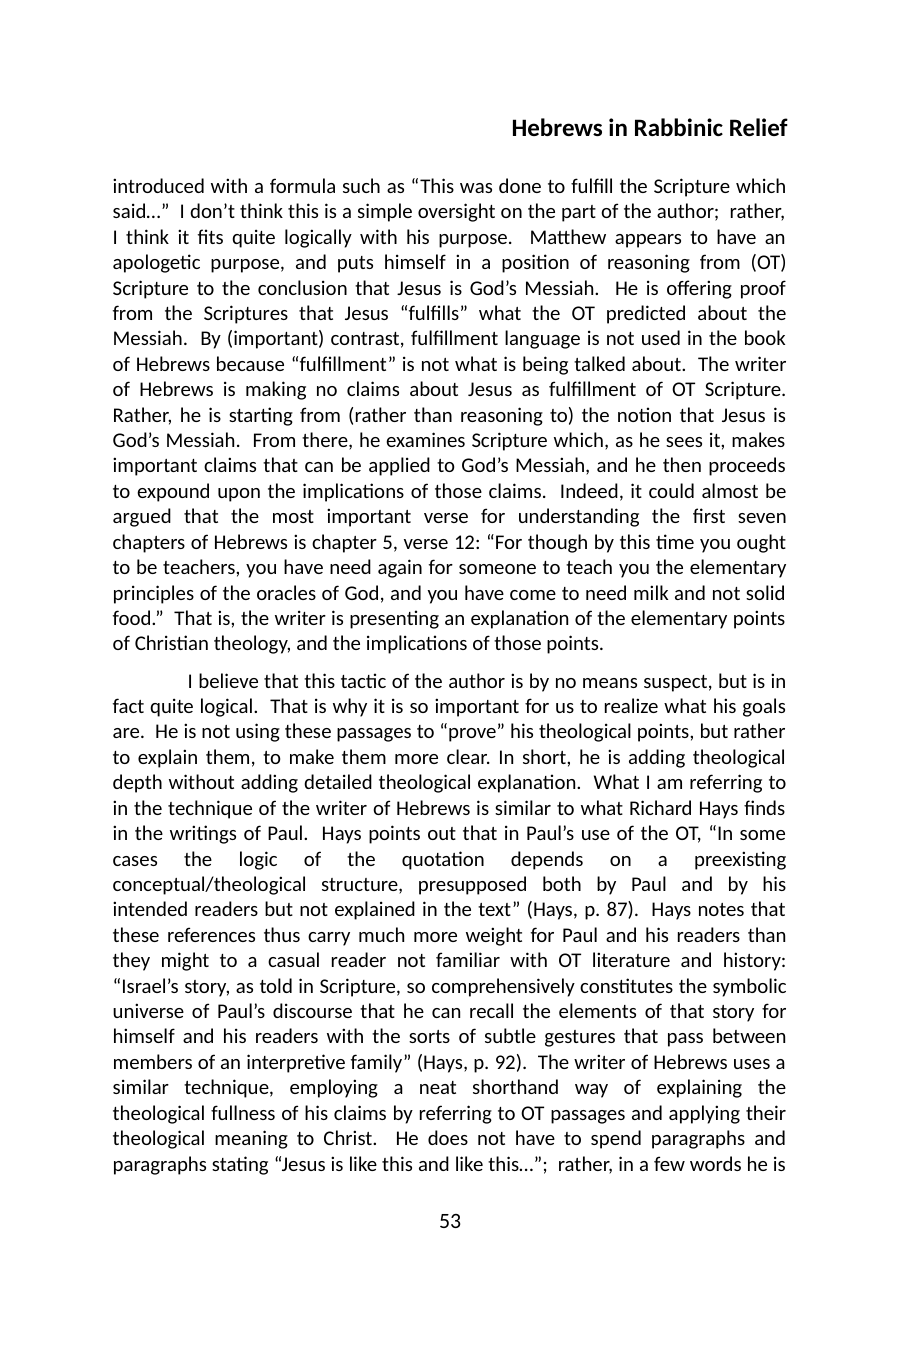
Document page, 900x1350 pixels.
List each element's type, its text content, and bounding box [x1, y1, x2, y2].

text introduced with a formula such as “This was done to fulfill the Scripture which said…” I don’t think this is a simple oversight on the part of the author; rather, I think it fits quite logically with his purpose. Matthew appears to have an apologetic purpose, and puts himself in a position of reasoning from (OT) Scripture to the conclusion that Jesus is God’s Messiah. He is offering proof from the Scriptures that Jesus “fulfills” what the OT predicted about the Messiah. By (important) contrast, fulfillment language is not used in the book of Hebrews because “fulfillment” is not what is being talked about. The writer of Hebrews is making no claims about Jesus as fulfillment of OT Scripture. Rather, he is starting from (rather than reasoning to) the notion that Jesus is God’s Messiah. From there, he examines Scripture which, as he sees it, makes important claims that can be applied to God’s Messiah, and he then proceeds to expound upon the implications of those claims. Indeed, it could almost be argued that the most important verse for understanding the first seven chapters of Hebrews is chapter 5, verse 12: “For though by this time you ought to be teachers, you have need again for someone to teach you the elementary principles of the oracles of God, and you have come to need milk and not solid food.” That is, the writer is presenting an explanation of the elementary points of Christian theology, and the implications of those points. [112, 173, 787, 656]
text I believe that this tactic of the author is by no means suspect, but is in fact quite logical. That is why it is so important for us to realize what his goals are. He is not using these passages to “prove” his theological points, but rather to explain them, to make them more clear. In short, he is adding theological depth without adding detailed theological explanation. What I am referring to in the technique of the writer of Hebrews is similar to what Richard Hays finds in the writings of Paul. Hays points out that in Paul’s use of the OT, “In some cases the logic of the quotation depends on a preexisting conceptual/theological structure, presupposed both by Paul and by his intended readers but not explained in the text” (Hays, p. 87). Hays notes that these references thus carry much more weight for Paul and his readers than they might to a casual reader not familiar with OT literature and history: “Israel’s story, as told in Scripture, so comprehensively constitutes the symbolic universe of Paul’s discourse that he can recall the elements of that story for himself and his readers with the sorts of subtle gestures that pass between members of an interpretive family” (Hays, p. 92). The writer of Hebrews uses a similar technique, employing a neat shorthand way of explaining the theological fullness of his claims by referring to OT passages and applying their theological meaning to Christ. He does not have to spend paragraphs and paragraphs stating “Jesus is like this and like this…”; rather, in a few words he is [112, 668, 787, 1176]
